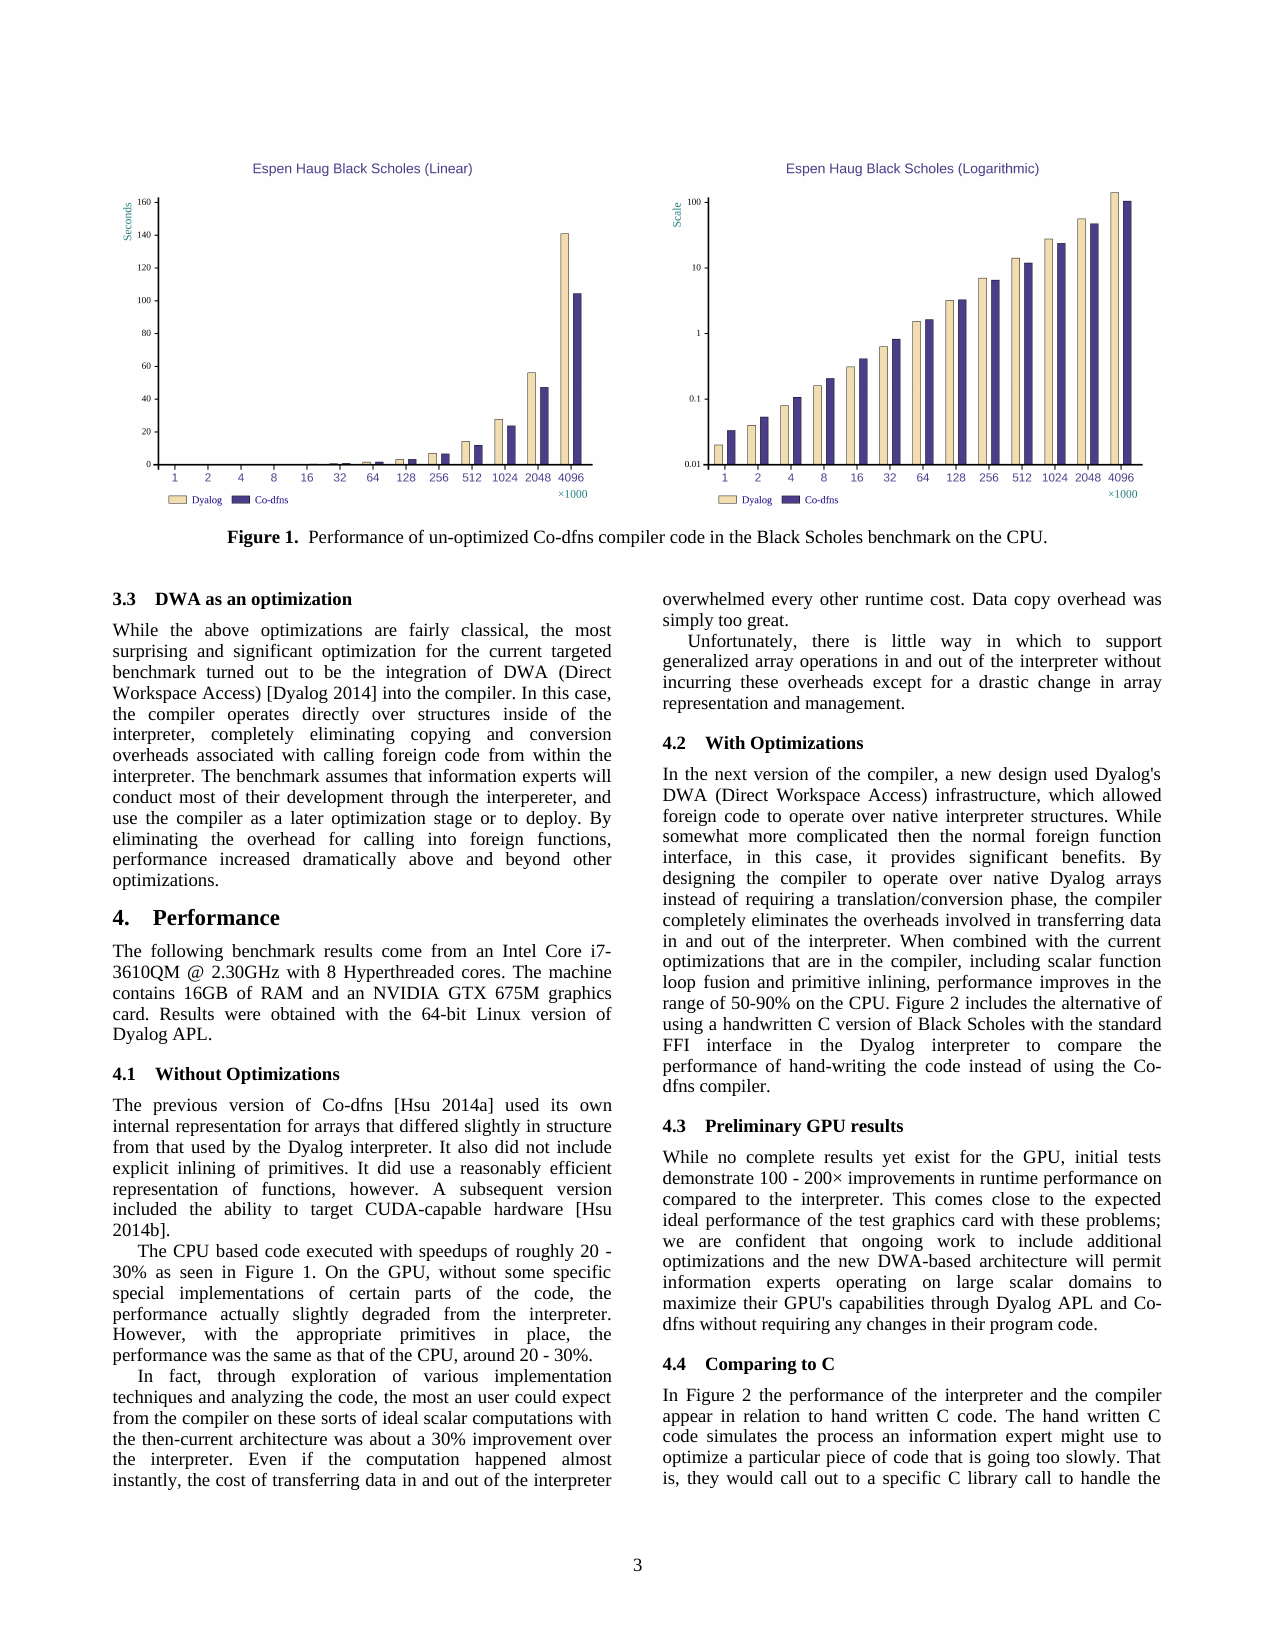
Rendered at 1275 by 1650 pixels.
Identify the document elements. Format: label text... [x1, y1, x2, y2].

subtitle Comparing to C [662, 1353, 1162, 1374]
text In the next version of the compiler, a new design used Dyalog's DWA (Direct Workspace Access) infrastructure, which allowed foreign code to operate over native interpreter structures. While somewhat more complicated then the normal foreign function interface, in this case, it provides significant benefits. By designing the compiler to operate over native Dyalog arrays instead of requiring a translation/conversion phase, the compiler completely eliminates the overheads involved in transferring data in and out of the interpreter. When combined with the current optimizations that are in the compiler, including scalar function loop fusion and primitive inlining, performance improves in the range of 50-90% on the CPU. Figure 2 includes the alternative of using a handwritten C version of Black Scholes with the standard FFI interface in the Dyalog interpreter to compare the performance of hand-writing the code instead of using the Co-dfns compiler. [662, 764, 1162, 1097]
text In Figure 2 the performance of the interpreter and the compiler appear in relation to hand written C code. The hand written C code simulates the process an information expert might use to optimize a particular piece of code that is going too slowly. That is, they would call out to a specific C library call to handle the [662, 1384, 1162, 1489]
picture [112, 150, 613, 525]
text Figure 1. Performance of un-optimized Co-dfns compiler code in the Black Scholes benchmark on the CPU. [112, 527, 1162, 548]
text In fact, through exploration of various implementation techniques and analyzing the code, the most an user could expect from the compiler on these sorts of ideal scalar computations with the then-current architecture was about a 30% improvement over the interpreter. Even if the computation happened almost instantly, the cost of transferring data in and out of the interpreter [112, 1366, 612, 1491]
text Unfortunately, there is little way in which to support generalized array operations in and out of the interpreter without incurring these overheads except for a drastic change in array representation and management. [662, 630, 1162, 714]
picture [662, 150, 1163, 525]
text The CPU based code executed with speedups of roughly 20 - 30% as seen in Figure 1. On the GPU, without some specific special implementations of certain parts of the code, the performance actually slightly degraded from the interpreter. However, with the appropriate primitives in place, the performance was the same as that of the CPU, around 20 - 30%. [112, 1241, 612, 1366]
text The previous version of Co-dfns [Hsu 2014a] used its own internal representation for arrays that differed slightly in structure from that used by the Dyalog interpreter. It also did not include explicit inlining of primitives. It did use a reasonably efficient representation of functions, however. A subsequent version included the ability to target CUDA-capable hardware [Hsu 2014b]. [112, 1095, 612, 1241]
text While no complete results yet exist for the GPU, initial tests demonstrate 100 - 200× improvements in runtime performance on compared to the interpreter. This comes close to the expected ideal performance of the test graphics card with these problems; we are confident that ongoing work to include additional optimizations and the new DWA-based architecture will permit information experts operating on large scalar domains to maximize their GPU's capabilities through Dyalog APL and Co-dfns without requiring any changes in their program code. [662, 1147, 1162, 1334]
subtitle Performance [112, 903, 612, 930]
text While the above optimizations are fairly classical, the most surprising and significant optimization for the current targeted benchmark turned out to be the integration of DWA (Direct Workspace Access) [Dyalog 2014] into the compiler. In this case, the compiler operates directly over structures inside of the interpreter, completely eliminating copying and conversion overheads associated with calling foreign code from within the interpreter. The benchmark assumes that information experts will conduct most of their development through the interpereter, and use the compiler as a later optimization stage or to deploy. By eliminating the overhead for calling into foreign functions, performance increased dramatically above and beyond other optimizations. [112, 620, 612, 891]
subtitle With Optimizations [662, 732, 1162, 753]
text overwhelmed every other runtime cost. Data copy overhead was simply too great. [662, 589, 1162, 630]
subtitle Without Optimizations [112, 1064, 612, 1084]
text The following benchmark results come from an Intel Core i7-3610QM @ 2.30GHz with 8 Hyperthreaded cores. The machine contains 16GB of RAM and an NVIDIA GTX 675M graphics card. Results were obtained with the 64-bit Linux version of Dyalog APL. [112, 941, 612, 1045]
subtitle Preliminary GPU results [662, 1116, 1162, 1137]
subtitle DWA as an optimization [112, 589, 612, 609]
